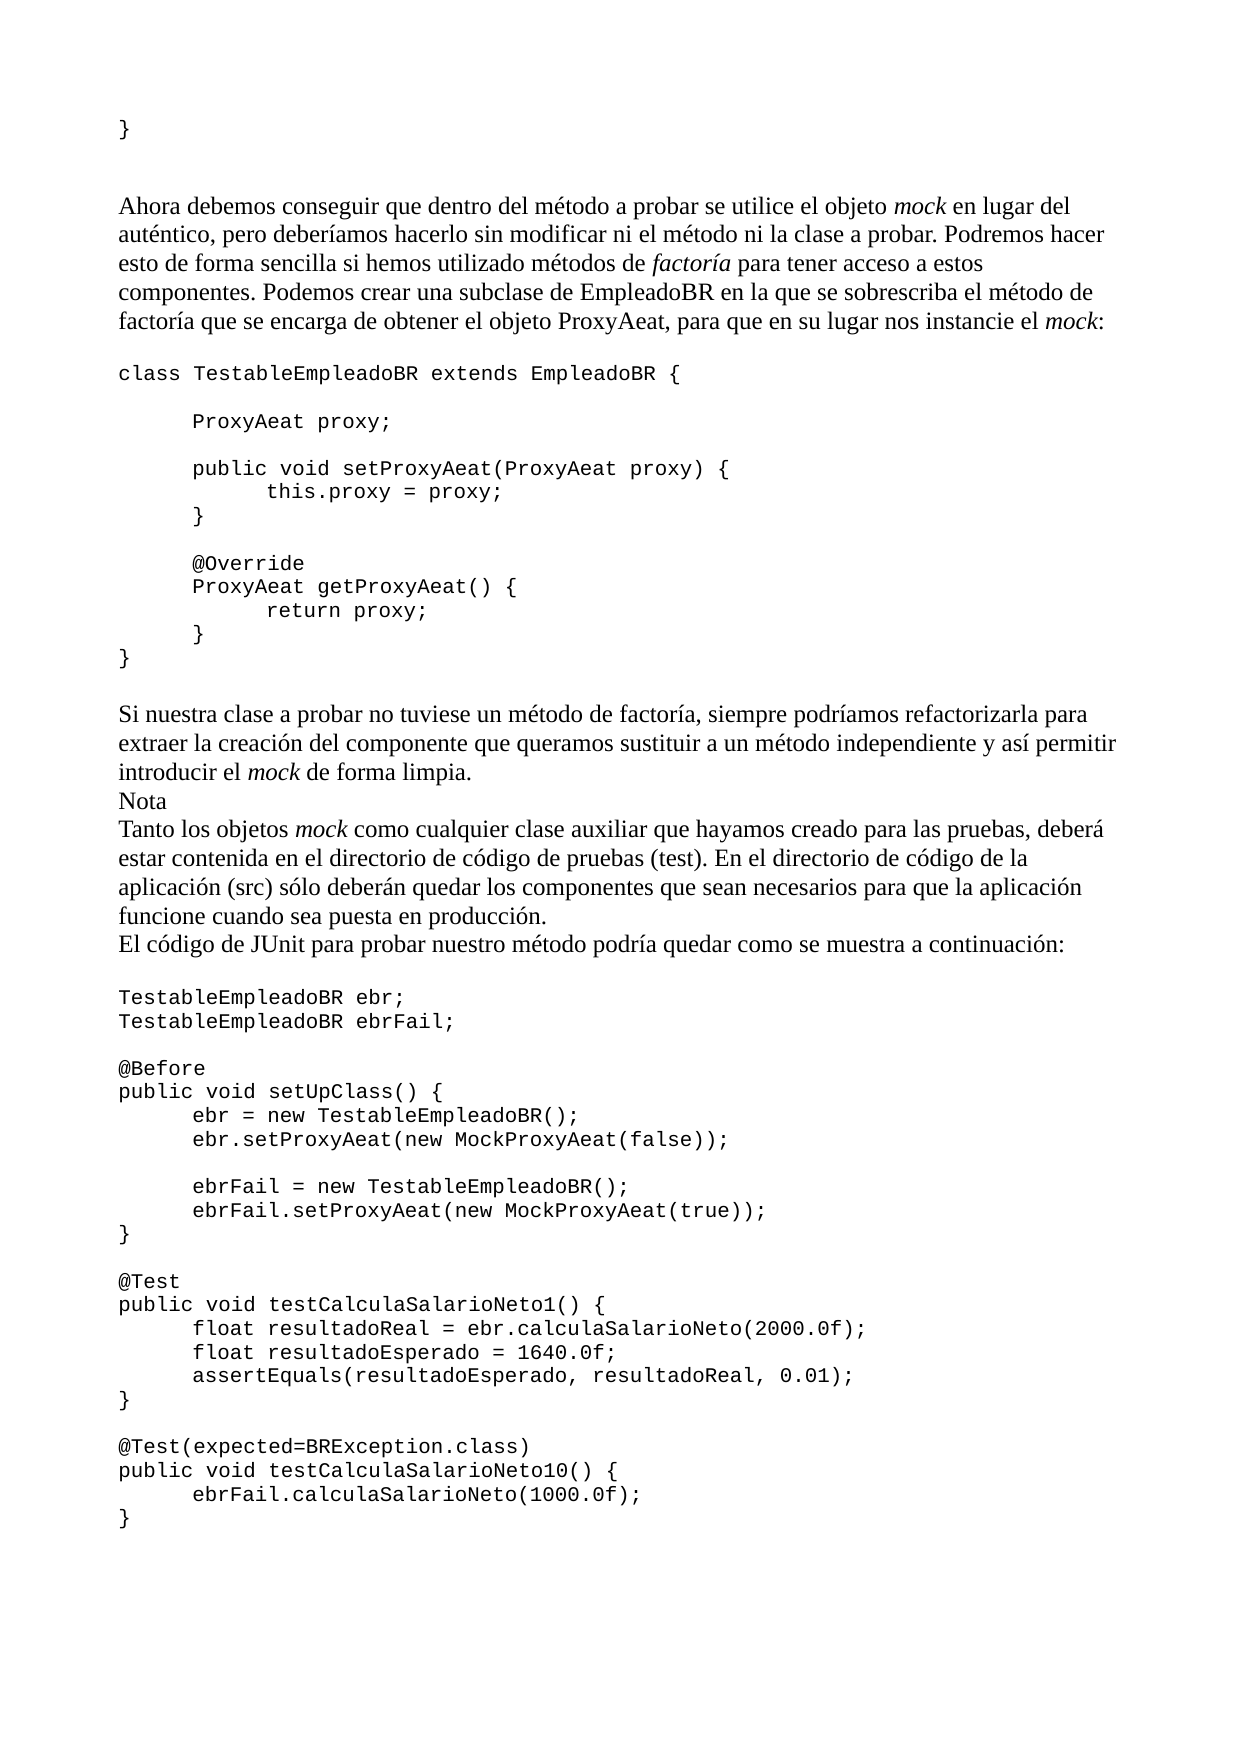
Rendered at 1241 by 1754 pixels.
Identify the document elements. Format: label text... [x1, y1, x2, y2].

text this.proxy = proxy; [118, 482, 1122, 505]
text } [118, 1507, 1122, 1531]
text ebrFail.calculaSalarioNeto(1000.0f); [118, 1483, 1122, 1507]
text assertEquals(resultadoEsperado, resultadoReal, 0.01); [118, 1365, 1122, 1389]
text ProxyAeat getProxyAeat() { [118, 576, 1122, 600]
text ebr = new TestableEmpleadoBR(); [118, 1105, 1122, 1129]
text Ahora debemos conseguir que dentro del método a probar se utilice el objeto mock en lugar del auténtico, pero deberíamos hacerlo sin modificar ni el método ni la clase a probar. Podremos hacer esto de forma sencilla si hemos utilizado métodos de factoría para tener acceso a estos componentes. Podemos crear una subclase de EmpleadoBR en la que se sobrescriba el método de factoría que se encarga de obtener el objeto ProxyAeat, para que en su lugar nos instancie el mock: [118, 191, 1122, 334]
text @Override [118, 552, 1122, 576]
text ebrFail.setProxyAeat(new MockProxyAeat(true)); [118, 1200, 1122, 1223]
text public void setUpClass() { [118, 1082, 1122, 1105]
text ebr.setProxyAeat(new MockProxyAeat(false)); [118, 1129, 1122, 1152]
text ebrFail = new TestableEmpleadoBR(); [118, 1176, 1122, 1200]
text public void setProxyAeat(ProxyAeat proxy) { [118, 458, 1122, 482]
text } [118, 1389, 1122, 1413]
text return proxy; [118, 600, 1122, 623]
text Tanto los objetos mock como cualquier clase auxiliar que hayamos creado para las pruebas, deberá estar contenida en el directorio de código de pruebas (test). En el directorio de código de la aplicación (src) sólo deberán quedar los componentes que sean necesarios para que la aplicación funcione cuando sea puesta en producción. [118, 814, 1122, 929]
text } [118, 647, 1122, 671]
text class TestableEmpleadoBR extends EmpleadoBR { [118, 363, 1122, 387]
text @Test(expected=BRException.class) [118, 1436, 1122, 1460]
text TestableEmpleadoBR ebr; [118, 987, 1122, 1011]
text public void testCalculaSalarioNeto1() { [118, 1294, 1122, 1318]
text } [118, 505, 1122, 529]
text @Before [118, 1058, 1122, 1082]
text El código de JUnit para probar nuestro método podría quedar como se muestra a continuación: [118, 929, 1122, 958]
text public void testCalculaSalarioNeto10() { [118, 1460, 1122, 1483]
text Si nuestra clase a probar no tuviese un método de factoría, siempre podríamos refactorizarla para extraer la creación del componente que queramos sustituir a un método independiente y así permitir introducir el mock de forma limpia. [118, 699, 1122, 786]
text } [118, 623, 1122, 647]
text float resultadoEsperado = 1640.0f; [118, 1342, 1122, 1365]
text } [118, 118, 1122, 142]
text ProxyAeat proxy; [118, 411, 1122, 434]
text } [118, 1223, 1122, 1247]
text TestableEmpleadoBR ebrFail; [118, 1011, 1122, 1034]
text Nota [118, 786, 1122, 814]
text float resultadoReal = ebr.calculaSalarioNeto(2000.0f); [118, 1318, 1122, 1342]
text @Test [118, 1271, 1122, 1294]
